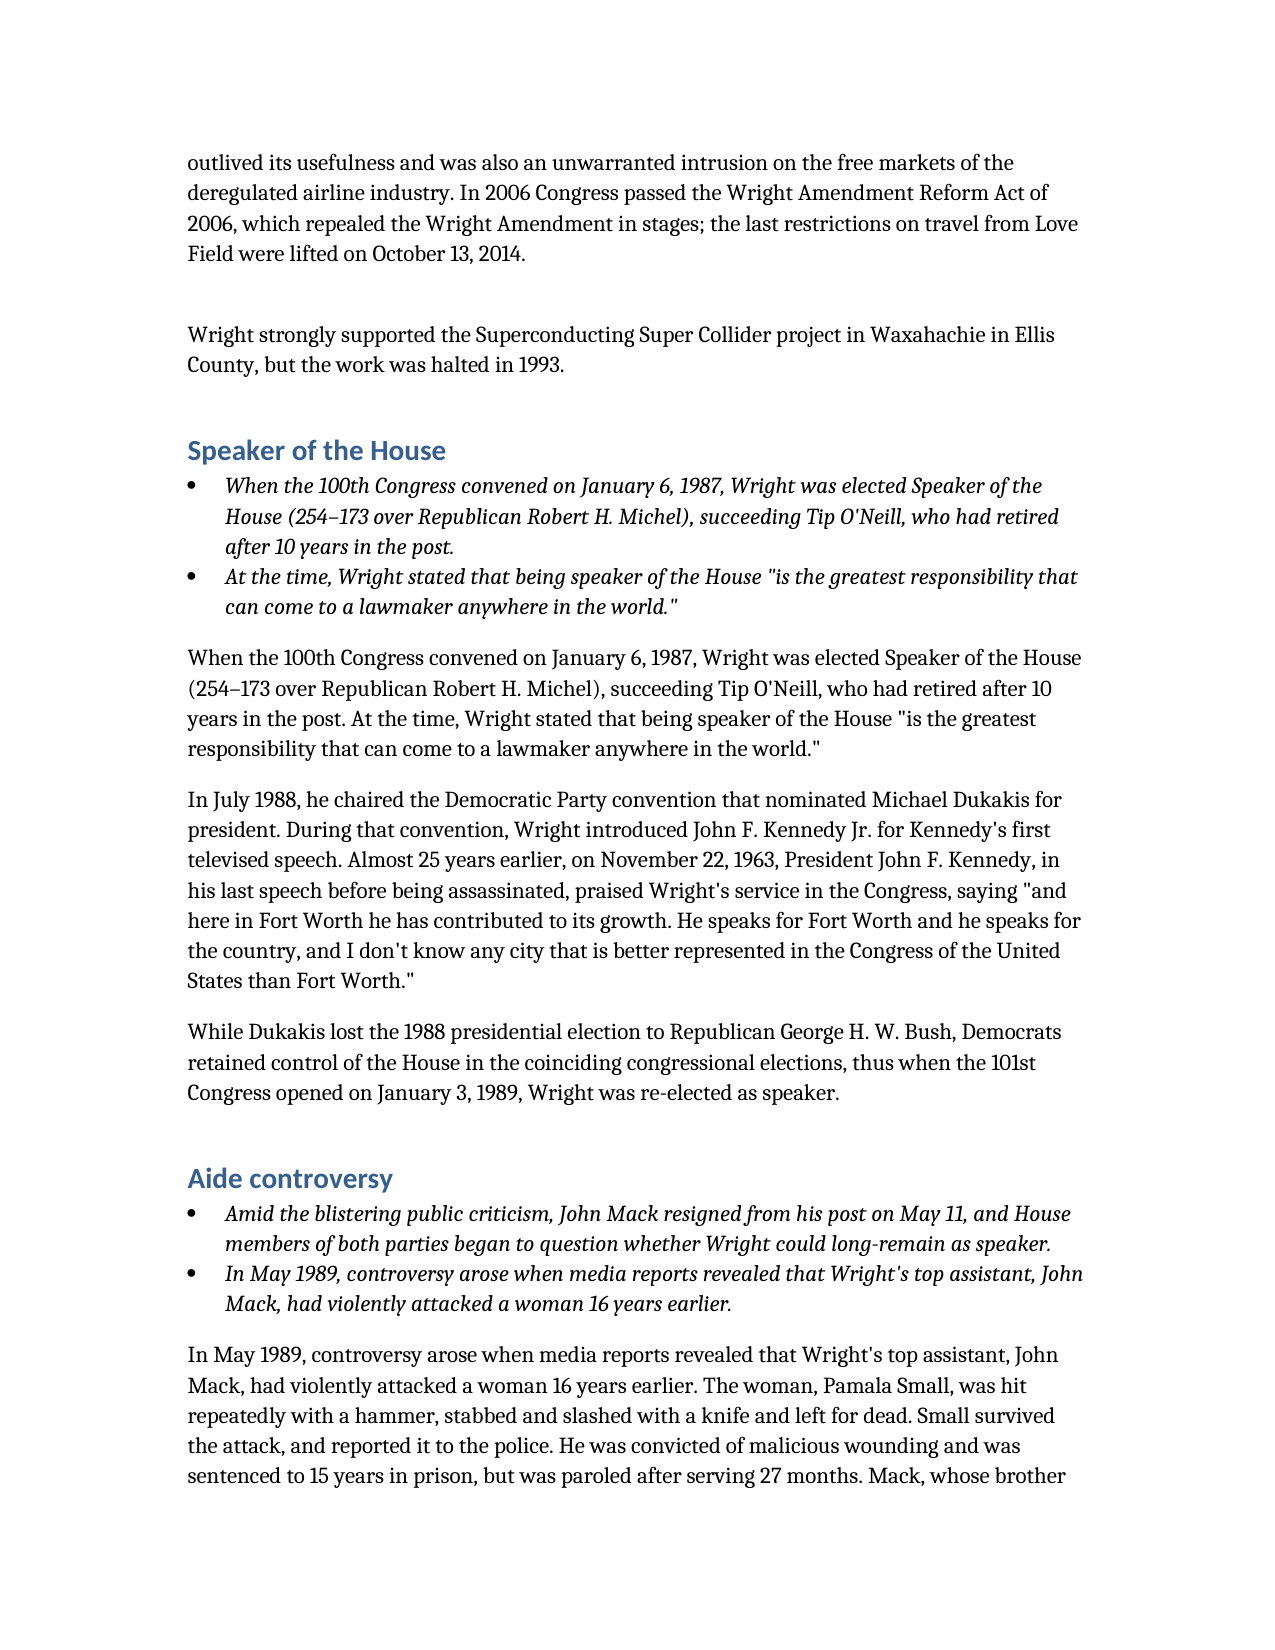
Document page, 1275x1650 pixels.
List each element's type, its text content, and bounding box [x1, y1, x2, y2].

text Wright strongly supported the Superconducting Super Collider project in Waxahachie in Ellis County, but the work was halted in 1993. [187, 322, 1087, 378]
text When the 100th Congress convened on January 6, 1987, Wright was elected Speaker of the House (254–173 over Republican Robert H. Michel), succeeding Tip O'Neill, who had retired after 10 years in the post. At the time, Wright stated that being speaker of the House "is the greatest responsibility that can come to a lawmaker anywhere in the world." [187, 645, 1087, 762]
subtitle Aide controversy [187, 1160, 1087, 1195]
subtitle Speaker of the House [187, 432, 1087, 468]
list When the 100th Congress convened on January 6, 1987, Wright was elected Speaker of the House (254–173 over Republican Robert H. Michel), succeeding Tip O'Neill, who had retired after 10 years in the post. [187, 473, 1087, 560]
list At the time, Wright stated that being speaker of the House "is the greatest responsibility that can come to a lawmaker anywhere in the world." [187, 564, 1087, 620]
text outlived its usefulness and was also an unwarranted intrusion on the free markets of the deregulated airline industry. In 2006 Congress passed the Wright Amendment Reform Act of 2006, which repealed the Wright Amendment in stages; the last restrictions on travel from Love Field were lifted on October 13, 2014. [187, 150, 1087, 297]
text In May 1989, controversy arose when media reports revealed that Wright's top assistant, John Mack, had violently attacked a woman 16 years earlier. The woman, Pamala Small, was hit repeatedly with a hammer, stabbed and slashed with a knife and left for dead. Small survived the attack, and reported it to the police. He was convicted of malicious wounding and was sentenced to 15 years in prison, but was paroled after serving 27 months. Mack, whose brother [187, 1342, 1087, 1489]
list In May 1989, controversy arose when media reports revealed that Wright's top assistant, John Mack, had violently attacked a woman 16 years earlier. [187, 1261, 1087, 1318]
list Amid the blistering public criticism, John Mack resigned from his post on May 11, and House members of both parties began to question whether Wright could long-remain as speaker. [187, 1201, 1087, 1257]
text While Dukakis lost the 1988 presidential election to Republican George H. W. Bush, Democrats retained control of the House in the coinciding congressional elections, thus when the 101st Congress opened on January 3, 1989, Wright was re-elected as speaker. [187, 1019, 1087, 1106]
text In July 1988, he chaired the Democratic Party convention that nominated Michael Dukakis for president. During that convention, Wright introduced John F. Kennedy Jr. for Kennedy's first televised speech. Almost 25 years earlier, on November 22, 1963, President John F. Kennedy, in his last speech before being assassinated, praised Wright's service in the Congress, saying "and here in Fort Worth he has contributed to its growth. He speaks for Fort Worth and he speaks for the country, and I don't know any city that is better represented in the Congress of the United States than Fort Worth." [187, 787, 1087, 994]
